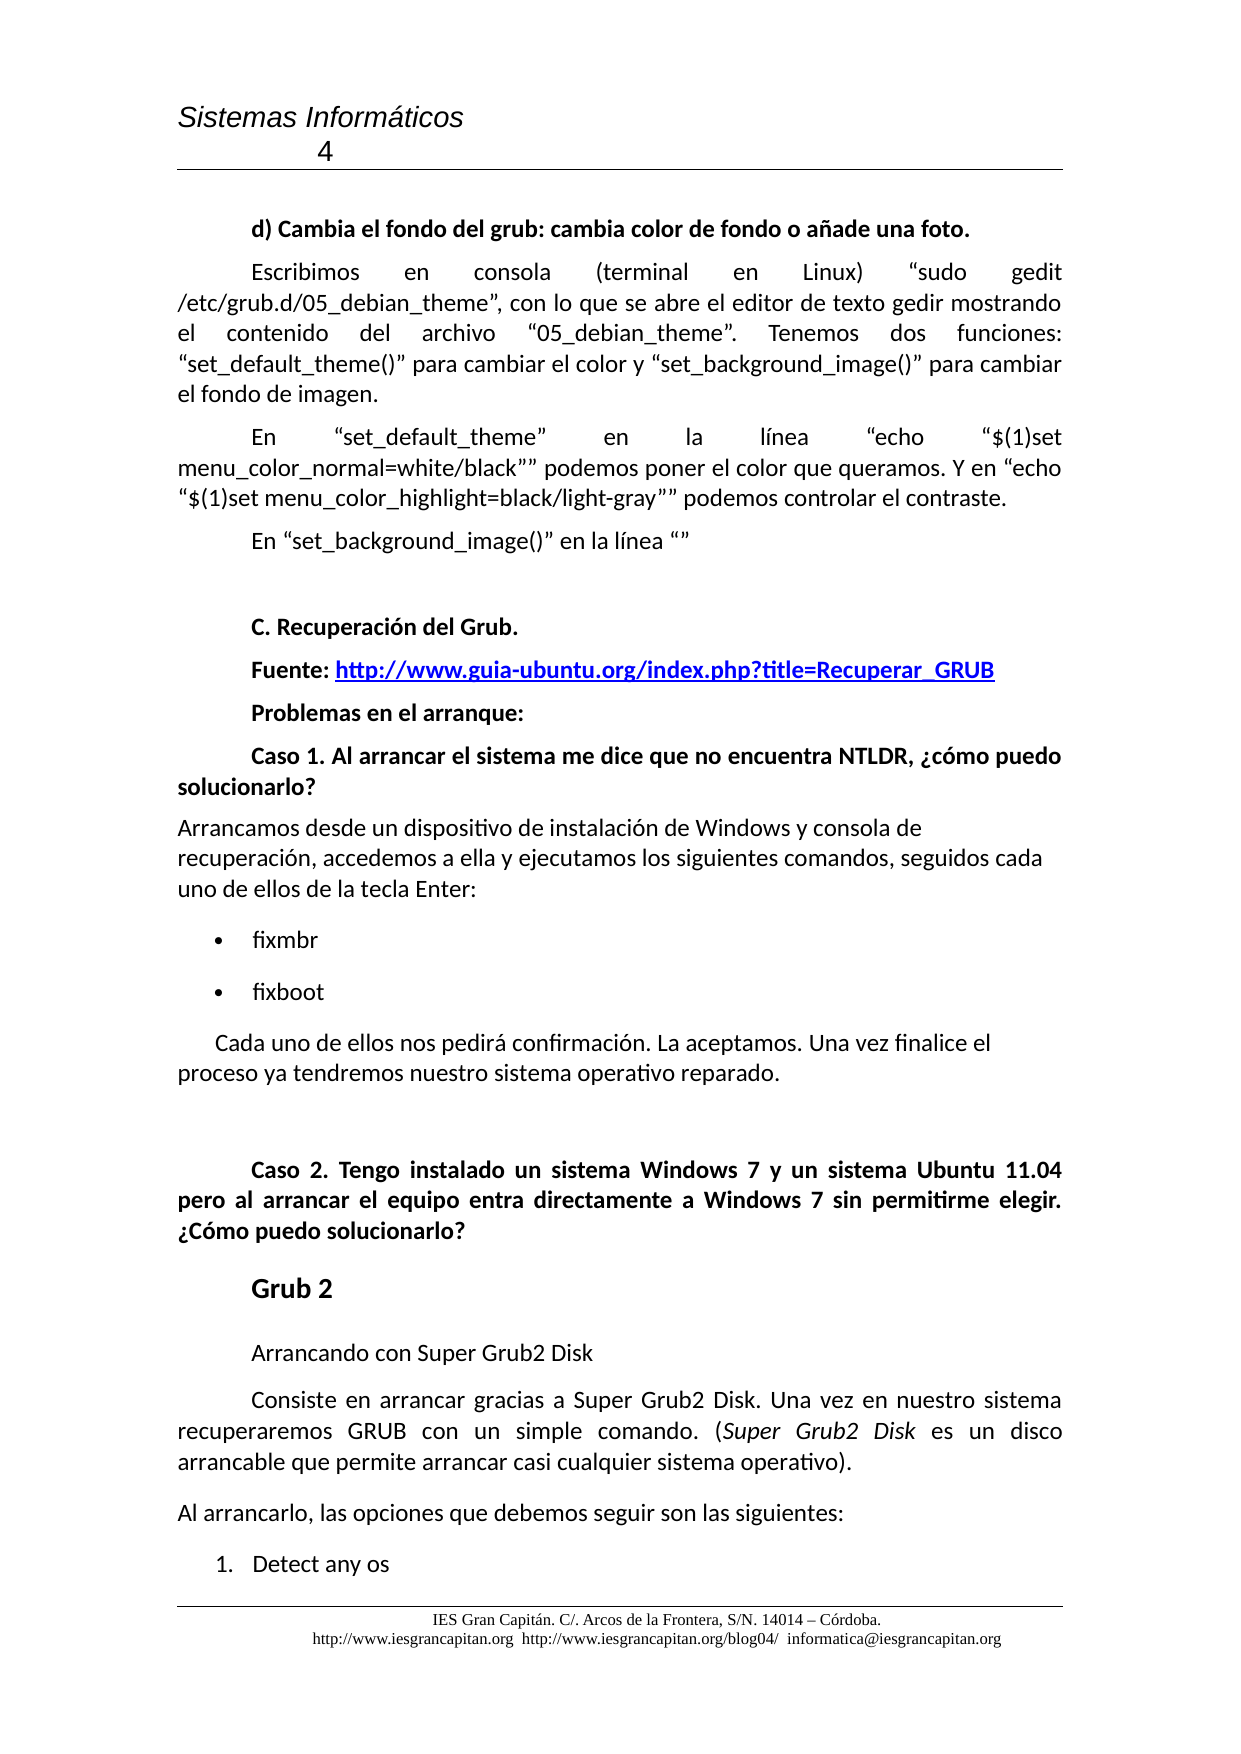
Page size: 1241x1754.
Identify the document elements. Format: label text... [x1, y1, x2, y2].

text Problemas en el arranque: [177, 697, 1063, 728]
text Escribimos en consola (terminal en Linux) “sudo gedit /etc/grub.d/05_debian_theme”, con lo que se abre el editor de texto gedir mostrando el contenido del archivo “05_debian_theme”. Tenemos dos funciones: “set_default_theme()” para cambiar el color y “set_background_image()” para cambiar el fondo de imagen. [177, 256, 1063, 409]
text Caso 2. Tengo instalado un sistema Windows 7 y un sistema Ubuntu 11.04 pero al arrancar el equipo entra directamente a Windows 7 sin permitirme elegir. ¿Cómo puedo solucionarlo? [177, 1154, 1063, 1246]
text C. Recuperación del Grub. [177, 611, 1063, 642]
text Caso 1. Al arrancar el sistema me dice que no encuentra NTLDR, ¿cómo puedo solucionarlo? [177, 741, 1063, 802]
list Detect any os [215, 1548, 1063, 1579]
text Al arrancarlo, las opciones que debemos seguir son las siguientes: [177, 1497, 1063, 1528]
list fixboot [215, 976, 1063, 1006]
text En “set_default_theme” en la línea “echo “$(1)set menu_color_normal=white/black”” podemos poner el color que queramos. Y en “echo “$(1)set menu_color_highlight=black/light-gray”” podemos controlar el contraste. [177, 421, 1063, 513]
list fixmbr [215, 924, 1063, 955]
text Consiste en arrancar gracias a Super Grub2 Disk. Una vez en nuestro sistema recuperaremos GRUB con un simple comando. (Super Grub2 Disk es un disco arrancable que permite arrancar casi cualquier sistema operativo). [177, 1385, 1063, 1476]
subtitle Arrancando con Super Grub2 Disk [177, 1337, 1063, 1368]
subtitle Grub 2 [177, 1271, 1063, 1306]
text Fuente: http://www.guia-ubuntu.org/index.php?title=Recuperar_GRUB [177, 654, 1063, 685]
text d) Cambia el fondo del grub: cambia color de fondo o añade una foto. [177, 213, 1063, 244]
text En “set_background_image()” en la línea “” [177, 525, 1063, 556]
text Cada uno de ellos nos pedirá confirmación. La aceptamos. Una vez finalice el proceso ya tendremos nuestro sistema operativo reparado. [177, 1027, 1063, 1088]
text Arrancamos desde un dispositivo de instalación de Windows y consola de recuperación, accedemos a ella y ejecutamos los siguientes comandos, seguidos cada uno de ellos de la tecla Enter: [177, 812, 1063, 903]
